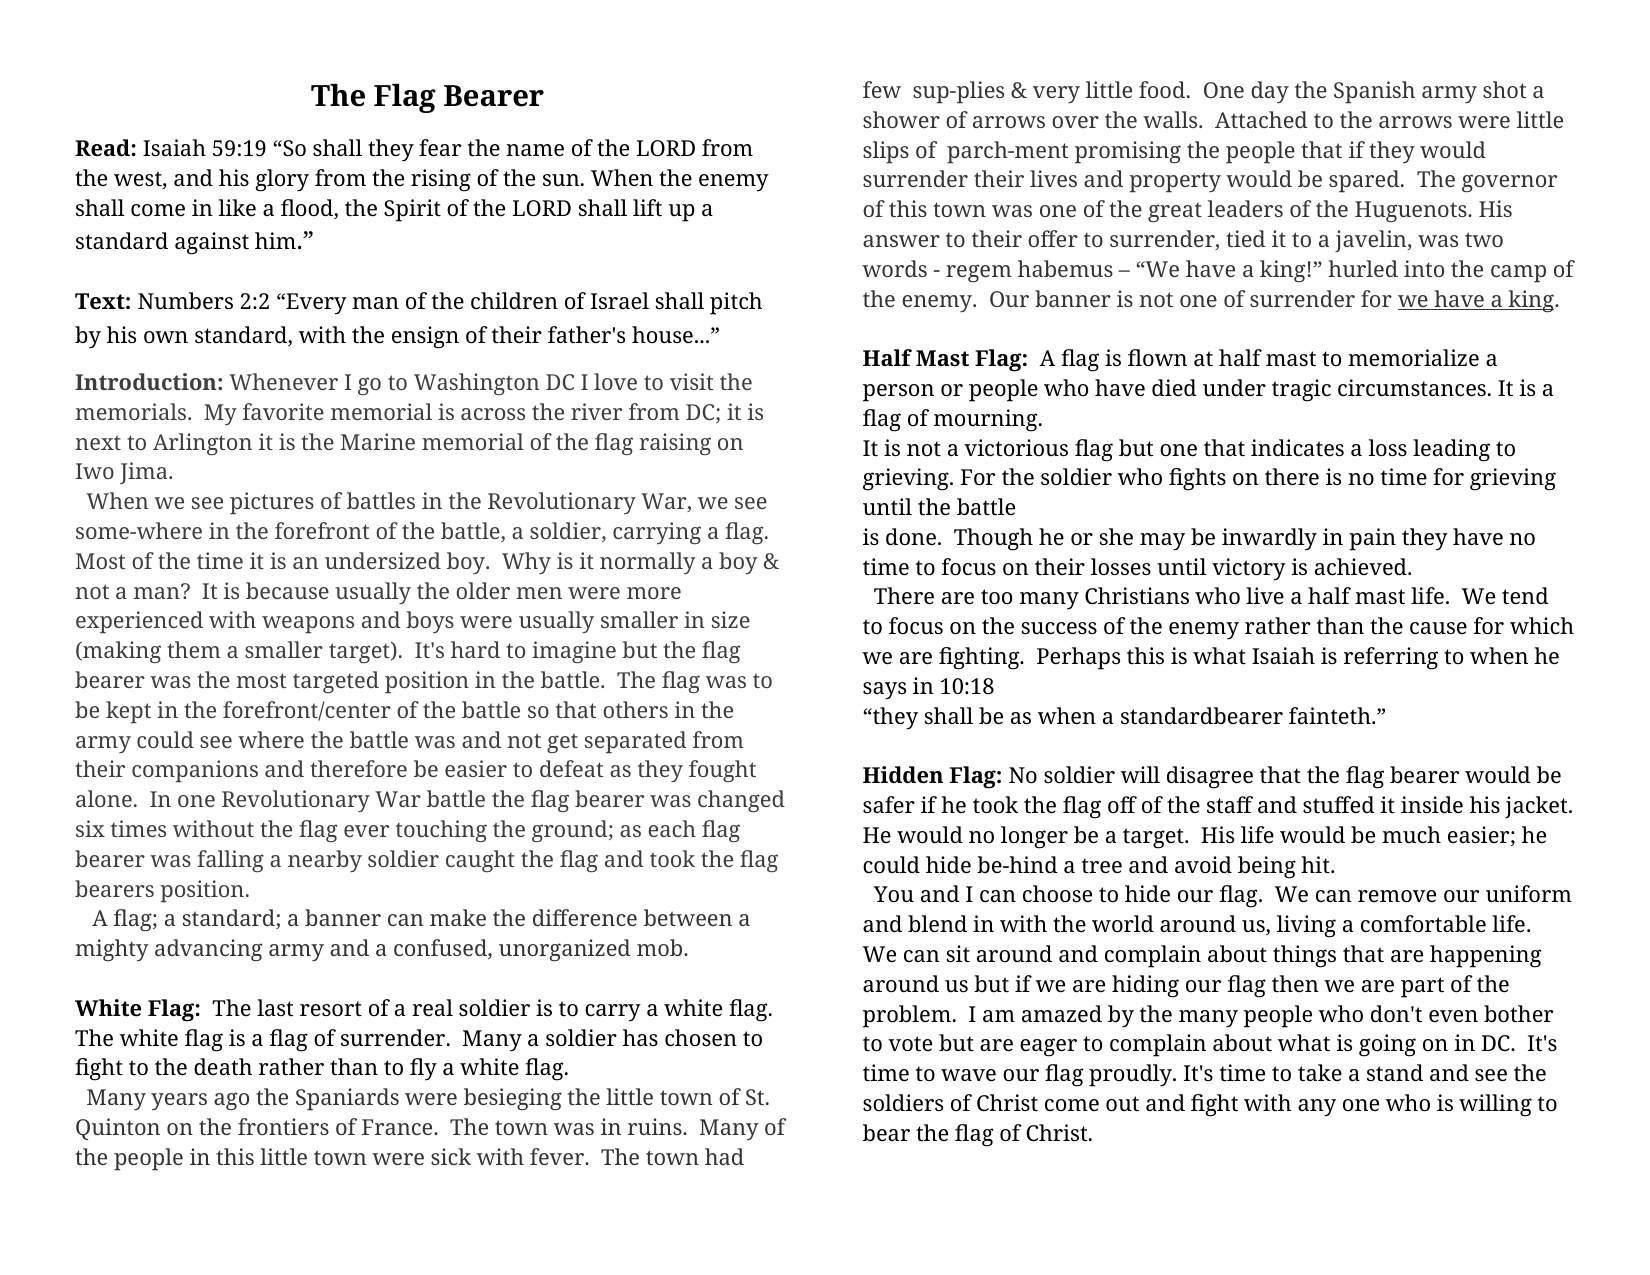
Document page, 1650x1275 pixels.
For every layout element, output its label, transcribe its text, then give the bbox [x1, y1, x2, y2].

text Read: Isaiah 59:19 “So shall they fear the name of the LORD from the west, and his glory from the rising of the sun. When the enemy shall come in like a flood, the Spirit of the LORD shall lift up a standard against him.” [75, 133, 787, 257]
text When we see pictures of battles in the Revolutionary War, we see some-where in the forefront of the battle, a soldier, carrying a flag. Most of the time it is an undersized boy. Why is it normally a boy & not a man? It is because usually the older men were more experienced with weapons and boys were usually smaller in size (making them a smaller target). It's hard to imagine but the flag bearer was the most targeted position in the battle. The flag was to be kept in the forefront/center of the battle so that others in the army could see where the battle was and not get separated from their companions and therefore be easier to defeat as they fought alone. In one Revolutionary War battle the flag bearer was changed six times without the flag ever touching the ground; as each flag bearer was falling a nearby soldier caught the flag and took the flag bearers position. [75, 486, 787, 903]
text Introduction: Whenever I go to Washington DC I love to visit the memorials. My favorite memorial is across the river from DC; it is next to Arlington it is the Marine memorial of the flag raising on Iwo Jima. [75, 367, 787, 486]
text Half Mast Flag: A flag is flown at half mast to memorialize a person or people who have died under tragic circumstances. It is a flag of mourning. [862, 343, 1575, 432]
text Hidden Flag: No soldier will disagree that the flag bearer would be safer if he took the flag off of the staff and stuffed it inside his jacket. He would no longer be a target. His life would be much easier; he could hide be-hind a tree and avoid being hit. [862, 760, 1575, 879]
text There are too many Christians who live a half mast life. We tend to focus on the success of the enemy rather than the cause for which we are fighting. Perhaps this is what Isaiah is referring to when he says in 10:18 [862, 581, 1575, 701]
text A flag; a standard; a banner can make the difference between a mighty advancing army and a confused, unorganized mob. [75, 903, 787, 963]
text is done. Though he or she may be inwardly in pain they have no time to focus on their losses until victory is achieved. [862, 522, 1575, 581]
text White Flag: The last resort of a real soldier is to carry a white flag. The white flag is a flag of surrender. Many a soldier has chosen to fight to the death rather than to fly a white flag. [75, 993, 787, 1082]
text “they shall be as when a standardbearer fainteth.” [862, 701, 1575, 730]
text Text: Numbers 2:2 “Every man of the children of Israel shall pitch by his own standard, with the ensign of their father's house...” [75, 286, 787, 350]
text few sup-plies & very little food. One day the Spanish army shot a shower of arrows over the walls. Attached to the arrows were little slips of parch-ment promising the people that if they would surrender their lives and property would be spared. The governor of this town was one of the great leaders of the Huguenots. His answer to their offer to surrender, tied it to a javelin, was two words - regem habemus – “We have a king!” hurled into the camp of the enemy. Our banner is not one of surrender for we have a king. [862, 75, 1575, 313]
text Many years ago the Spaniards were besieging the little town of St. Quinton on the frontiers of France. The town was in ruins. Many of the people in this little town were sick with fever. The town had [75, 1082, 787, 1172]
text You and I can choose to hide our flag. We can remove our uniform and blend in with the world around us, living a comfortable life. We can sit around and complain about things that are happening around us but if we are hiding our flag then we are part of the problem. I am amazed by the many people who don't even bother to vote but are eager to complain about what is going on in DC. It's time to wave our flag proudly. It's time to take a stand and see the soldiers of Christ come out and fight with any one who is willing to bear the flag of Christ. [862, 879, 1575, 1147]
text The Flag Bearer [75, 75, 787, 115]
text It is not a victorious flag but one that indicates a loss leading to grieving. For the soldier who fights on there is no time for grieving until the battle [862, 432, 1575, 522]
